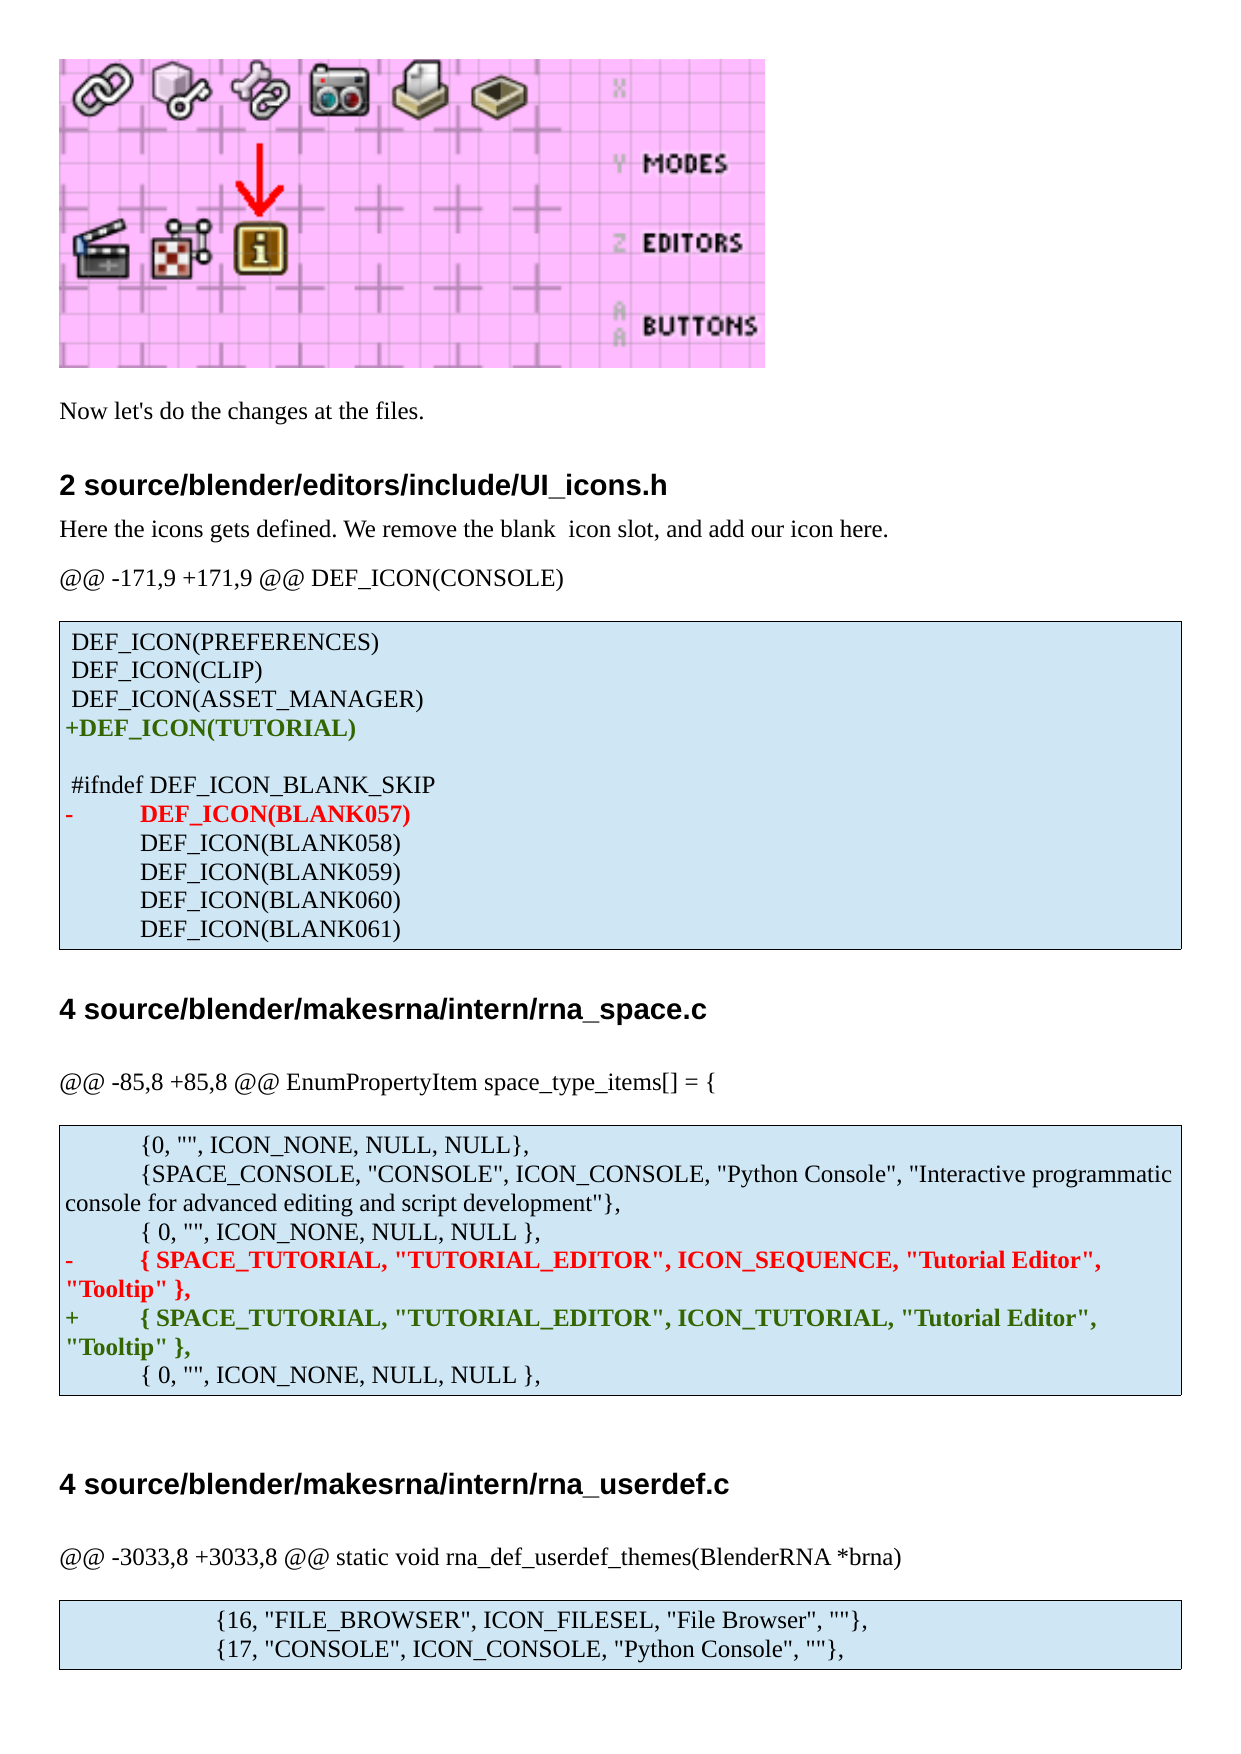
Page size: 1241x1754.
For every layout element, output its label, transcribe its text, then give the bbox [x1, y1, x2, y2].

picture [59, 59, 766, 368]
subtitle 4 source/blender/makesrna/intern/rna_space.c [59, 992, 1181, 1026]
subtitle 2 source/blender/editors/include/UI_icons.h [59, 468, 1181, 502]
text @@ -85,8 +85,8 @@ EnumPropertyItem space_type_items[] = { [59, 1067, 1181, 1096]
table_header DEF_ICON(PREFERENCES) DEF_ICON(CLIP) DEF_ICON(ASSET_MANAGER) +DEF_ICON(TUTORIAL) #ifndef DEF_ICON_BLANK_SKIP - DEF_ICON(BLANK057) DEF_ICON(BLANK058) DEF_ICON(BLANK059) DEF_ICON(BLANK060) DEF_ICON(BLANK061) [60, 622, 1181, 949]
text @@ -171,9 +171,9 @@ DEF_ICON(CONSOLE) [59, 563, 1181, 592]
table_header {0, "", ICON_NONE, NULL, NULL}, {SPACE_CONSOLE, "CONSOLE", ICON_CONSOLE, "Python Console", "Interactive programmatic console for advanced editing and script development"}, { 0, "", ICON_NONE, NULL, NULL }, - { SPACE_TUTORIAL, "TUTORIAL_EDITOR", ICON_SEQUENCE, "Tutorial Editor", "Tooltip" }, + { SPACE_TUTORIAL, "TUTORIAL_EDITOR", ICON_TUTORIAL, "Tutorial Editor", "Tooltip" }, { 0, "", ICON_NONE, NULL, NULL }, [60, 1126, 1181, 1395]
text Here the icons gets defined. We remove the blank icon slot, and add our icon here. [59, 514, 1181, 543]
subtitle 4 source/blender/makesrna/intern/rna_userdef.c [59, 1467, 1181, 1501]
text @@ -3033,8 +3033,8 @@ static void rna_def_userdef_themes(BlenderRNA *brna) [59, 1542, 1181, 1571]
text Now let's do the changes at the files. [59, 396, 1181, 425]
table_header {16, "FILE_BROWSER", ICON_FILESEL, "File Browser", ""}, {17, "CONSOLE", ICON_CONSOLE, "Python Console", ""}, [60, 1601, 1181, 1669]
